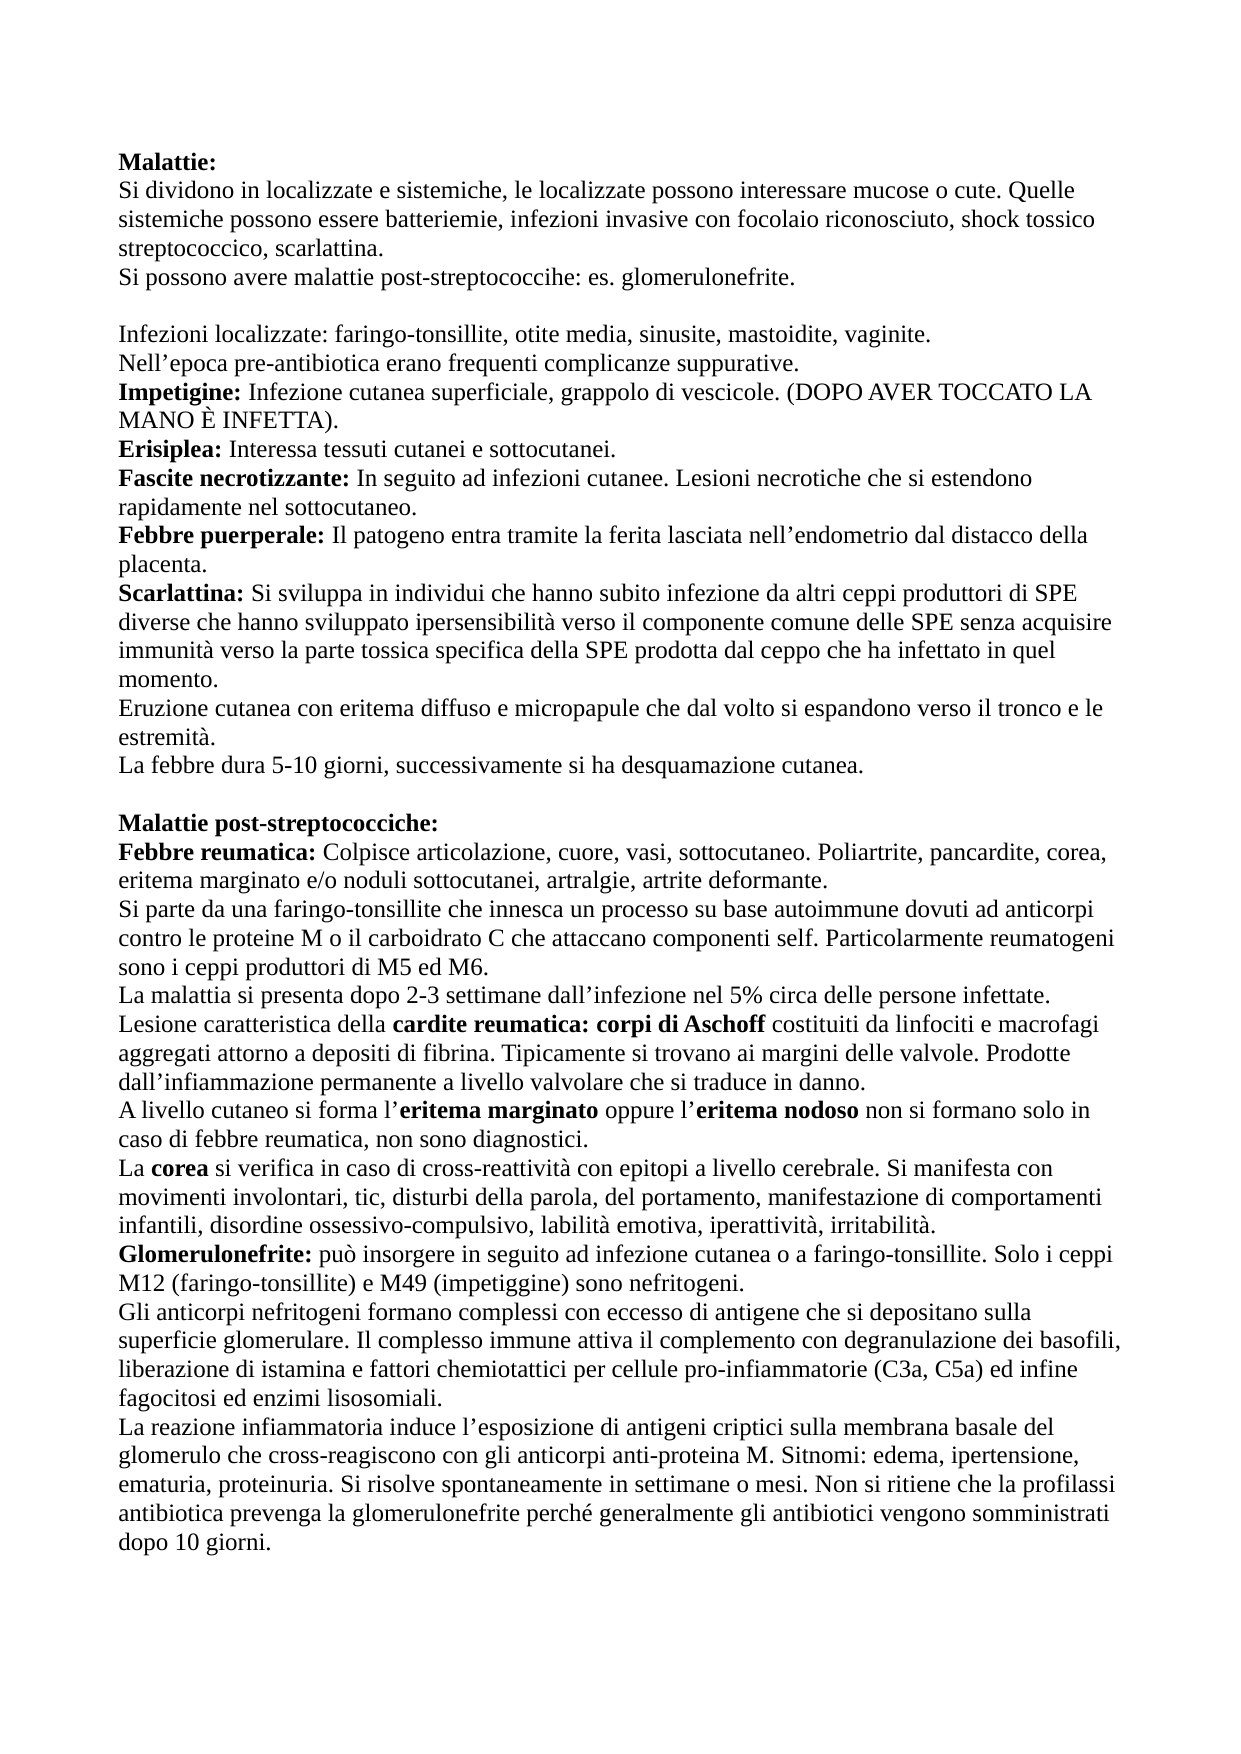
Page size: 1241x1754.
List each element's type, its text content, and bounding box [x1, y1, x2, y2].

text Scarlattina: Si sviluppa in individui che hanno subito infezione da altri ceppi produttori di SPE diverse che hanno sviluppato ipersensibilità verso il componente comune delle SPE senza acquisire immunità verso la parte tossica specifica della SPE prodotta dal ceppo che ha infettato in quel momento. [118, 578, 1122, 693]
text Febbre reumatica: Colpisce articolazione, cuore, vasi, sottocutaneo. Poliartrite, pancardite, corea, eritema marginato e/o noduli sottocutanei, artralgie, artrite deformante. [118, 837, 1122, 894]
text La febbre dura 5-10 giorni, successivamente si ha desquamazione cutanea. [118, 751, 1122, 779]
text Glomerulonefrite: può insorgere in seguito ad infezione cutanea o a faringo-tonsillite. Solo i ceppi M12 (faringo-tonsillite) e M49 (impetiggine) sono nefritogeni. [118, 1239, 1122, 1297]
text Gli anticorpi nefritogeni formano complessi con eccesso di antigene che si depositano sulla superficie glomerulare. Il complesso immune attiva il complemento con degranulazione dei basofili, liberazione di istamina e fattori chemiotattici per cellule pro-infiammatorie (C3a, C5a) ed infine fagocitosi ed enzimi lisosomiali. [118, 1297, 1122, 1412]
text Malattie post-streptococciche: [118, 808, 1122, 837]
text La malattia si presenta dopo 2-3 settimane dall’infezione nel 5% circa delle persone infettate. Lesione caratteristica della cardite reumatica: corpi di Aschoff costituiti da linfociti e macrofagi aggregati attorno a depositi di fibrina. Tipicamente si trovano ai margini delle valvole. Prodotte dall’infiammazione permanente a livello valvolare che si traduce in danno. [118, 981, 1122, 1096]
text A livello cutaneo si forma l’eritema marginato oppure l’eritema nodoso non si formano solo in caso di febbre reumatica, non sono diagnostici. [118, 1096, 1122, 1153]
text Infezioni localizzate: faringo-tonsillite, otite media, sinusite, mastoidite, vaginite. [118, 319, 1122, 348]
text Erisiplea: Interessa tessuti cutanei e sottocutanei. [118, 434, 1122, 463]
text Si dividono in localizzate e sistemiche, le localizzate possono interessare mucose o cute. Quelle sistemiche possono essere batteriemie, infezioni invasive con focolaio riconosciuto, shock tossico streptococcico, scarlattina. [118, 176, 1122, 262]
text Nell’epoca pre-antibiotica erano frequenti complicanze suppurative. [118, 348, 1122, 377]
text La reazione infiammatoria induce l’esposizione di antigeni criptici sulla membrana basale del glomerulo che cross-reagiscono con gli anticorpi anti-proteina M. Sitnomi: edema, ipertensione, ematuria, proteinuria. Si risolve spontaneamente in settimane o mesi. Non si ritiene che la profilassi antibiotica prevenga la glomerulonefrite perché generalmente gli antibiotici vengono somministrati dopo 10 giorni. [118, 1412, 1122, 1556]
text Malattie: [118, 147, 1122, 176]
text Si possono avere malattie post-streptococcihe: es. glomerulonefrite. [118, 262, 1122, 291]
text La corea si verifica in caso di cross-reattività con epitopi a livello cerebrale. Si manifesta con movimenti involontari, tic, disturbi della parola, del portamento, manifestazione di comportamenti infantili, disordine ossessivo-compulsivo, labilità emotiva, iperattività, irritabilità. [118, 1153, 1122, 1239]
text Febbre puerperale: Il patogeno entra tramite la ferita lasciata nell’endometrio dal distacco della placenta. [118, 521, 1122, 578]
text Impetigine: Infezione cutanea superficiale, grappolo di vescicole. (DOPO AVER TOCCATO LA MANO È INFETTA). [118, 377, 1122, 434]
text Fascite necrotizzante: In seguito ad infezioni cutanee. Lesioni necrotiche che si estendono rapidamente nel sottocutaneo. [118, 463, 1122, 521]
text Si parte da una faringo-tonsillite che innesca un processo su base autoimmune dovuti ad anticorpi contro le proteine M o il carboidrato C che attaccano componenti self. Particolarmente reumatogeni sono i ceppi produttori di M5 ed M6. [118, 894, 1122, 981]
text Eruzione cutanea con eritema diffuso e micropapule che dal volto si espandono verso il tronco e le estremità. [118, 693, 1122, 751]
